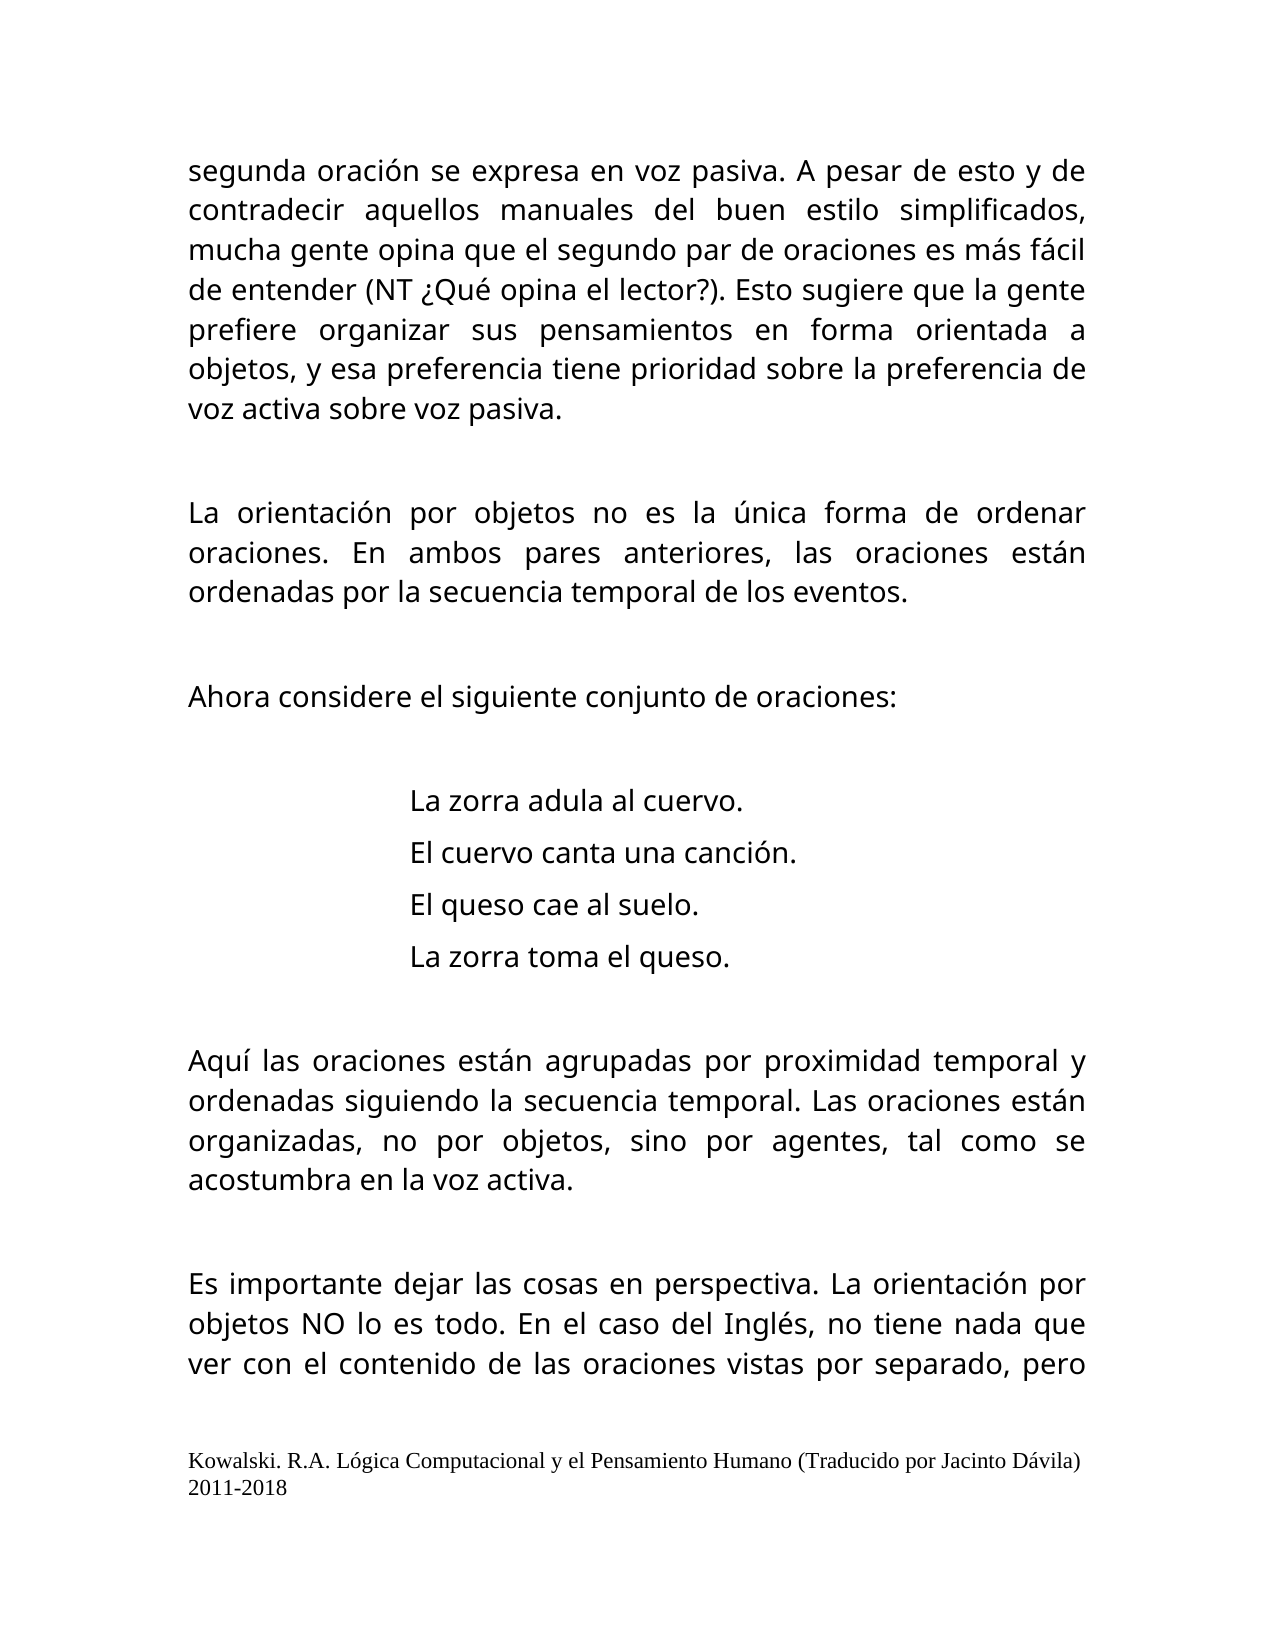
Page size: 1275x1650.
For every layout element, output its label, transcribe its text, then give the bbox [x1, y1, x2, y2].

text El queso cae al suelo. [409, 884, 1087, 924]
text La zorra toma el queso. [409, 936, 1087, 976]
text Ahora considere el siguiente conjunto de oraciones: [188, 676, 1087, 716]
text El cuervo canta una canción. [409, 832, 1087, 872]
text Aquí las oraciones están agrupadas por proximidad temporal y ordenadas siguiendo la secuencia temporal. Las oraciones están organizadas, no por objetos, sino por agentes, tal como se acostumbra en la voz activa. [188, 1040, 1087, 1199]
text segunda oración se expresa en voz pasiva. A pesar de esto y de contradecir aquellos manuales del buen estilo simplificados, mucha gente opina que el segundo par de oraciones es más fácil de entender (NT ¿Qué opina el lector?). Esto sugiere que la gente prefiere organizar sus pensamientos en forma orientada a objetos, y esa preferencia tiene prioridad sobre la preferencia de voz activa sobre voz pasiva. [188, 150, 1087, 428]
text Es importante dejar las cosas en perspectiva. La orientación por objetos NO lo es todo. En el caso del Inglés, no tiene nada que ver con el contenido de las oraciones vistas por separado, pero [188, 1264, 1087, 1383]
text La orientación por objetos no es la única forma de ordenar oraciones. En ambos pares anteriores, las oraciones están ordenadas por la secuencia temporal de los eventos. [188, 492, 1087, 611]
text La zorra adula al cuervo. [409, 780, 1087, 820]
